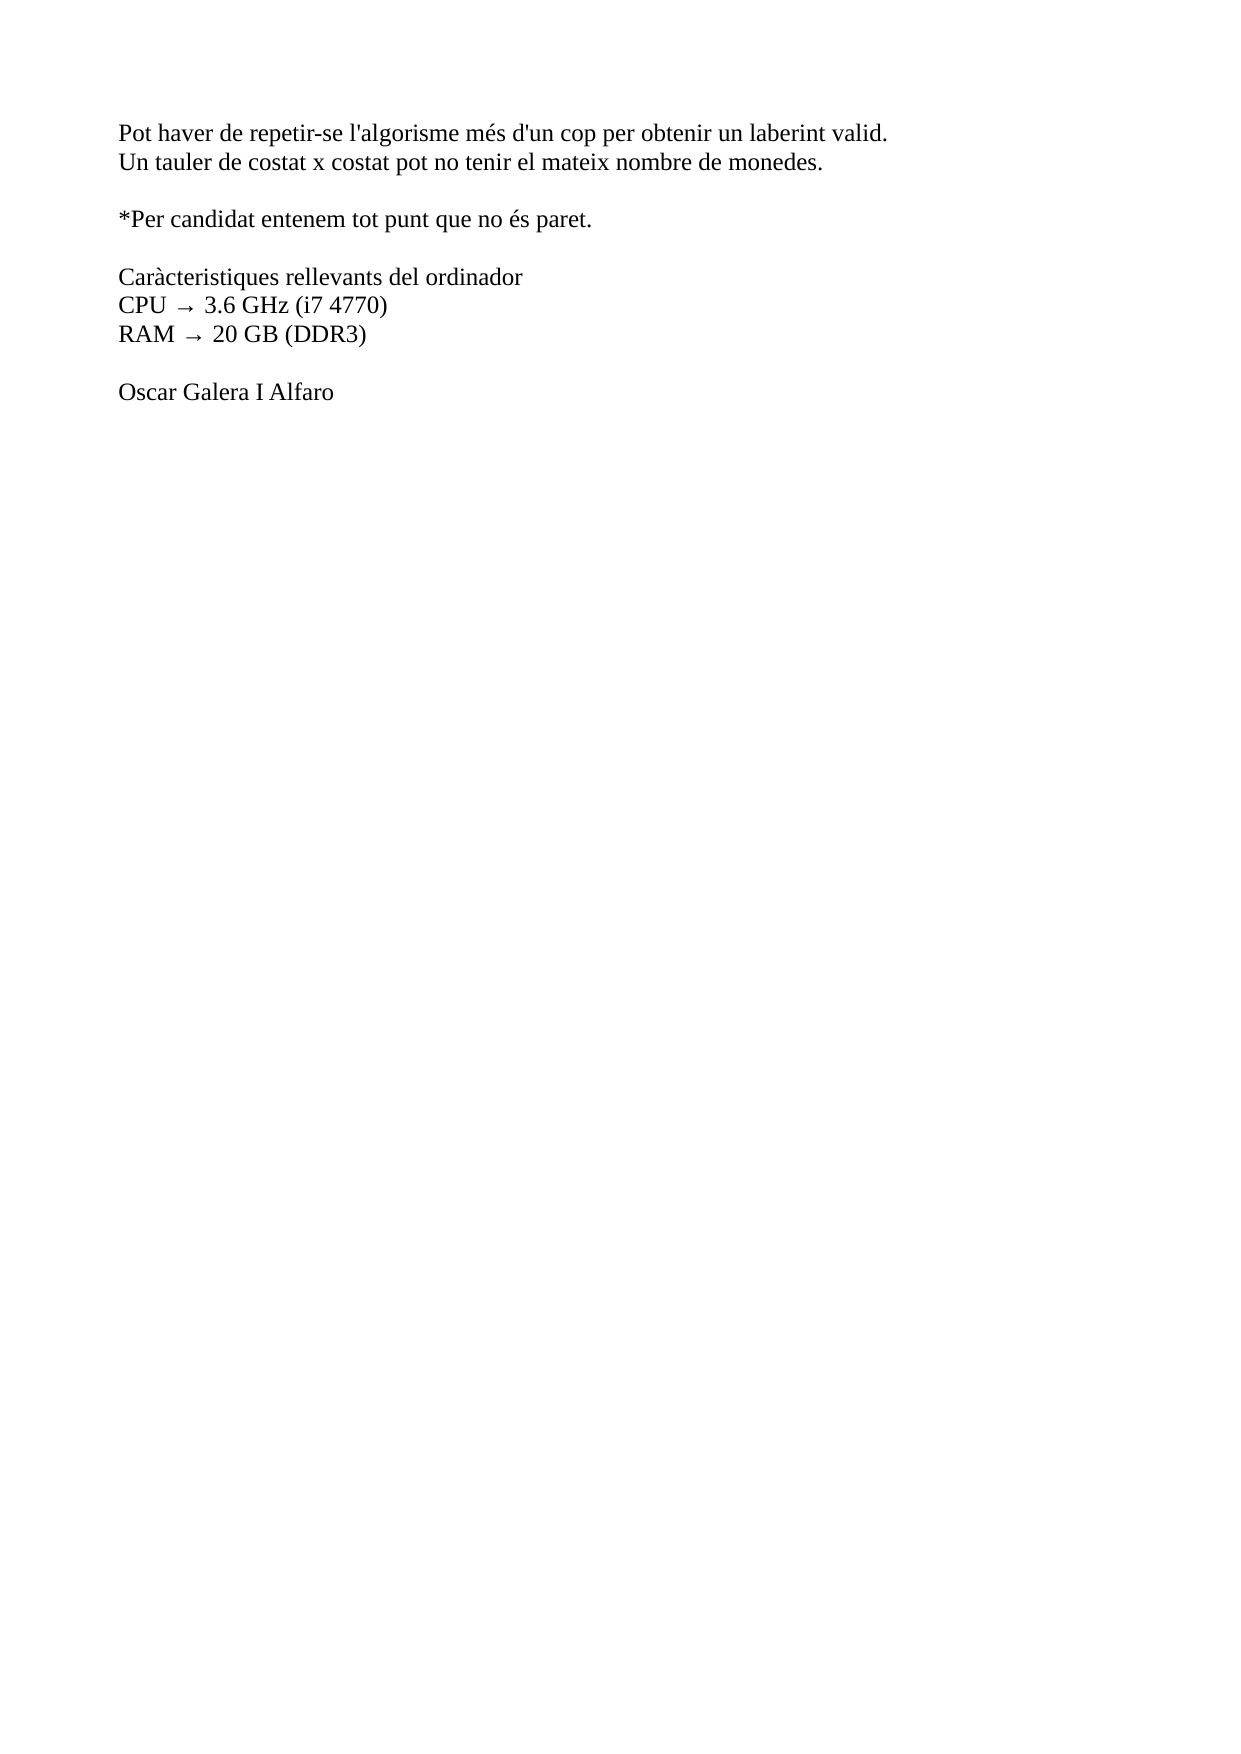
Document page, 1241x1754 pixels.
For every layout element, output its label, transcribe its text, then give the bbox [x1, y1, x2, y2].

text RAM → 20 GB (DDR3) [118, 319, 1122, 348]
text Un tauler de costat x costat pot no tenir el mateix nombre de monedes. [118, 147, 1122, 176]
text Pot haver de repetir-se l'algorisme més d'un cop per obtenir un laberint valid. [118, 118, 1122, 147]
text Oscar Galera I Alfaro [118, 377, 1122, 406]
text CPU → 3.6 GHz (i7 4770) [118, 291, 1122, 319]
text *Per candidat entenem tot punt que no és paret. [118, 204, 1122, 233]
text Caràcteristiques rellevants del ordinador [118, 262, 1122, 291]
